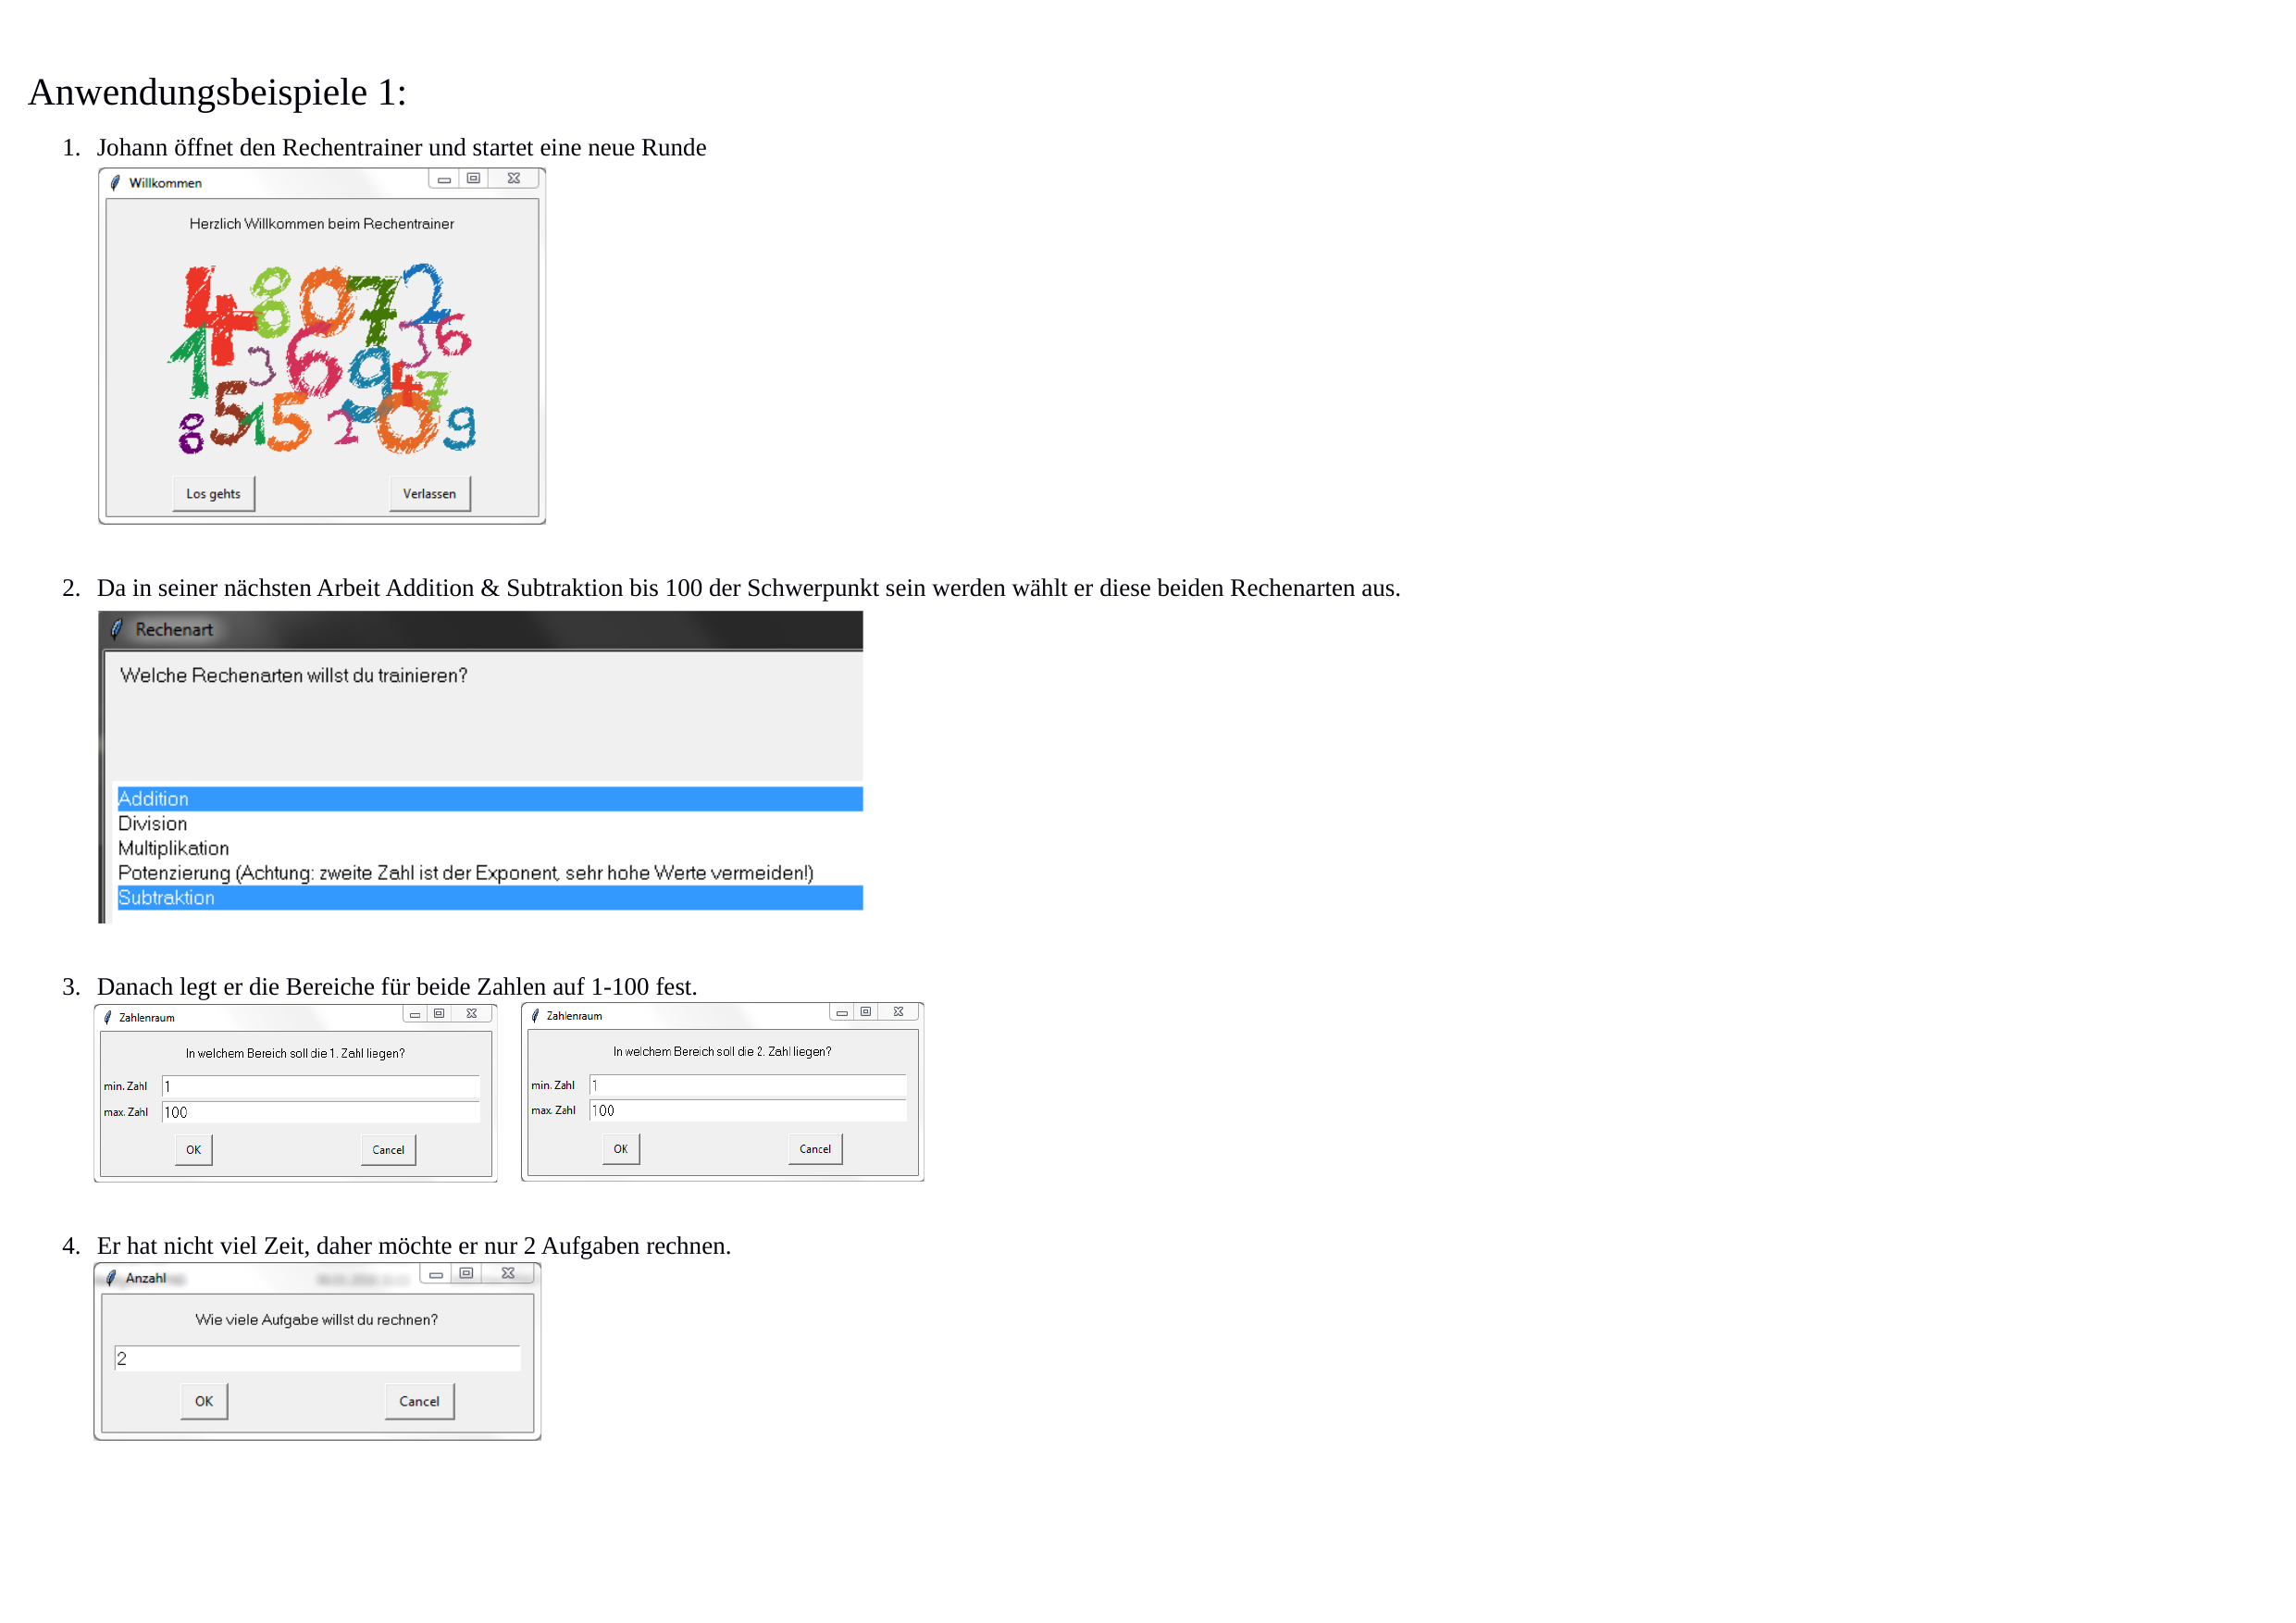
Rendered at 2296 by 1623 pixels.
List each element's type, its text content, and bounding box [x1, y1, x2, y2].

list Er hat nicht viel Zeit, daher möchte er nur 2 Aufgaben rechnen. [62, 1232, 2268, 1260]
picture [98, 611, 863, 923]
picture [521, 1002, 925, 1182]
picture [93, 1004, 498, 1183]
text Anwendungsbeispiele 1: [27, 69, 2268, 114]
picture [98, 167, 547, 525]
list Danach legt er die Bereiche für beide Zahlen auf 1-100 fest. [62, 972, 2268, 1000]
picture [93, 1262, 542, 1441]
list Da in seiner nächsten Arbeit Addition & Subtraktion bis 100 der Schwerpunkt sein werden wählt er diese beiden Rechenarten aus. [62, 573, 2268, 601]
list Johann öffnet den Rechentrainer und startet eine neue Runde [62, 132, 2268, 161]
